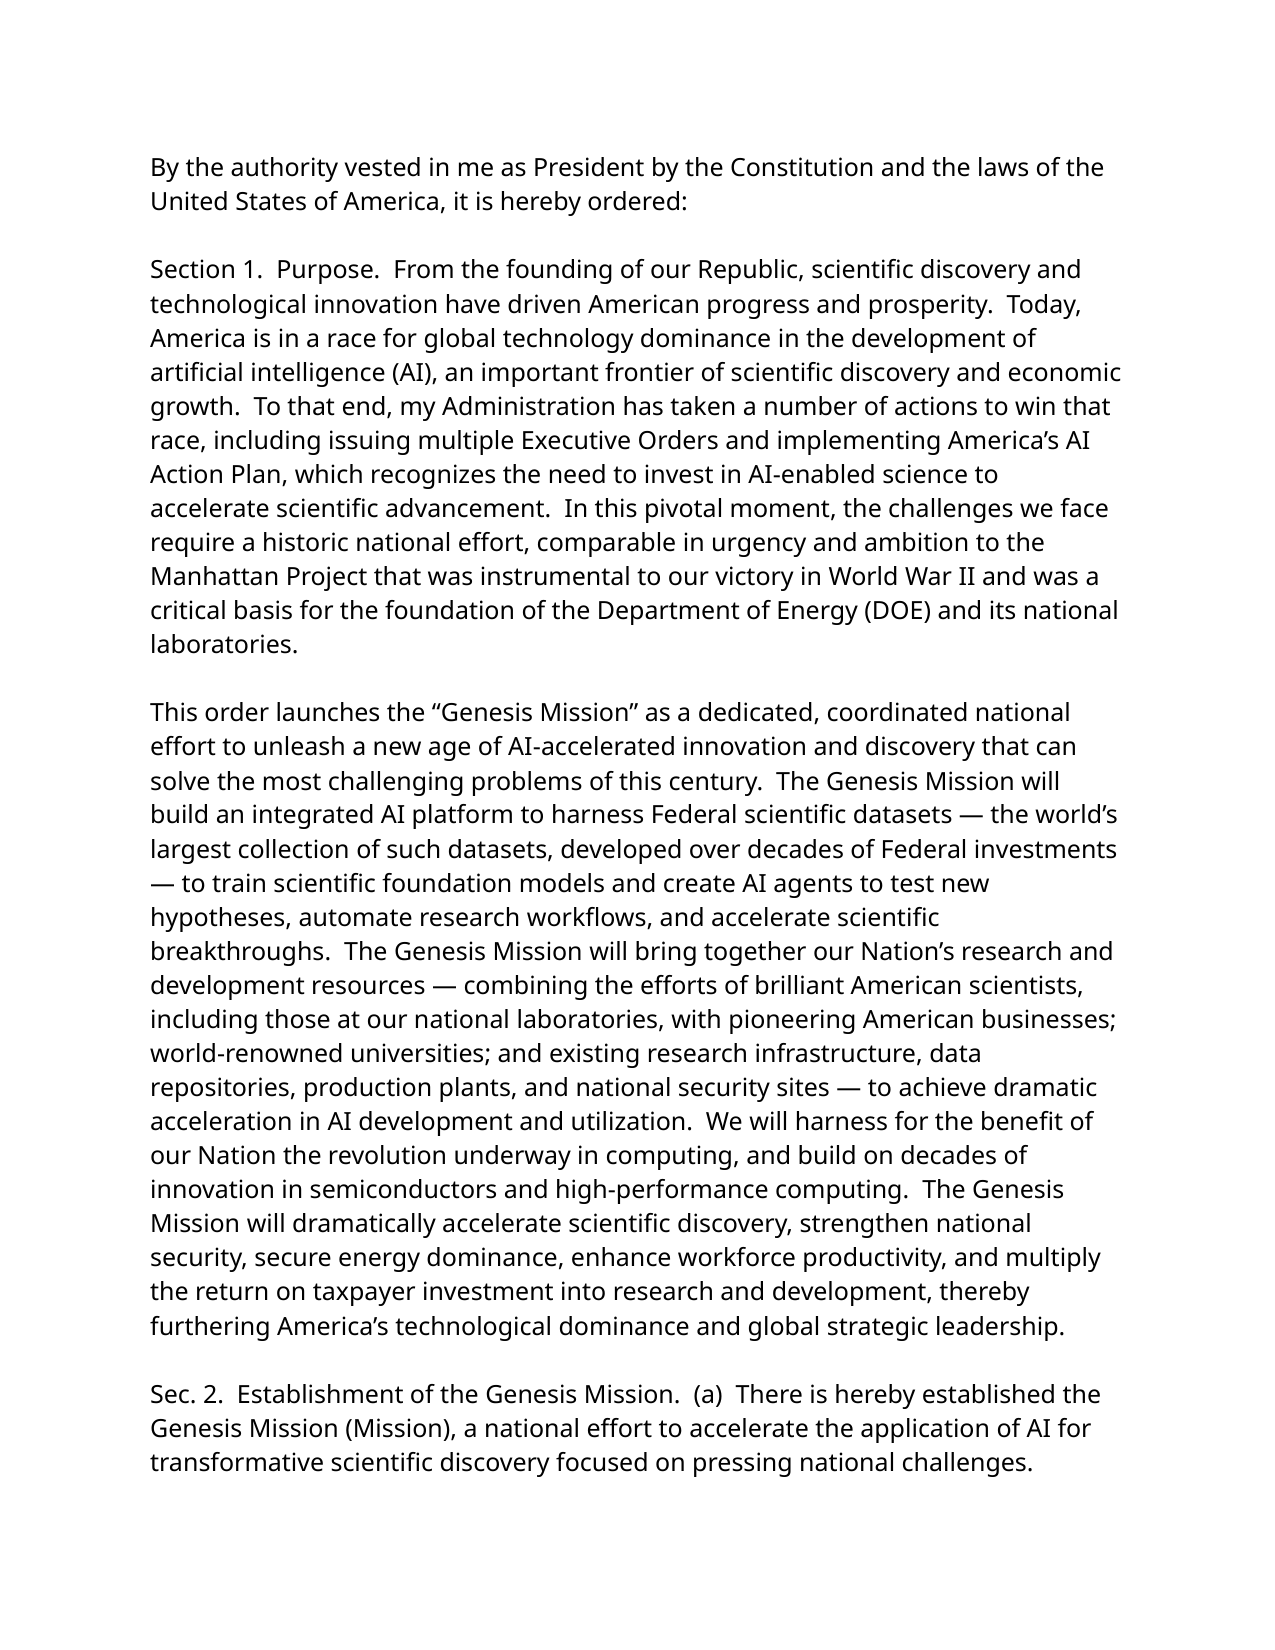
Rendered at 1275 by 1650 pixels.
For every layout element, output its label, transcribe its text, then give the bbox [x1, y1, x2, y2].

text By the authority vested in me as President by the Constitution and the laws of the United States of America, it is hereby ordered: [150, 150, 1125, 218]
text Section 1. Purpose. From the founding of our Republic, scientific discovery and technological innovation have driven American progress and prosperity. Today, America is in a race for global technology dominance in the development of artificial intelligence (AI), an important frontier of scientific discovery and economic growth. To that end, my Administration has taken a number of actions to win that race, including issuing multiple Executive Orders and implementing America’s AI Action Plan, which recognizes the need to invest in AI-enabled science to accelerate scientific advancement. In this pivotal moment, the challenges we face require a historic national effort, comparable in urgency and ambition to the Manhattan Project that was instrumental to our victory in World War II and was a critical basis for the foundation of the Department of Energy (DOE) and its national laboratories. [150, 252, 1125, 661]
text This order launches the “Genesis Mission” as a dedicated, coordinated national effort to unleash a new age of AI‑accelerated innovation and discovery that can solve the most challenging problems of this century. The Genesis Mission will build an integrated AI platform to harness Federal scientific datasets — the world’s largest collection of such datasets, developed over decades of Federal investments — to train scientific foundation models and create AI agents to test new hypotheses, automate research workflows, and accelerate scientific breakthroughs. The Genesis Mission will bring together our Nation’s research and development resources — combining the efforts of brilliant American scientists, including those at our national laboratories, with pioneering American businesses; world-renowned universities; and existing research infrastructure, data repositories, production plants, and national security sites — to achieve dramatic acceleration in AI development and utilization. We will harness for the benefit of our Nation the revolution underway in computing, and build on decades of innovation in semiconductors and high-performance computing. The Genesis Mission will dramatically accelerate scientific discovery, strengthen national security, secure energy dominance, enhance workforce productivity, and multiply the return on taxpayer investment into research and development, thereby furthering America’s technological dominance and global strategic leadership. [150, 695, 1125, 1342]
text Sec. 2. Establishment of the Genesis Mission. (a) There is hereby established the Genesis Mission (Mission), a national effort to accelerate the application of AI for transformative scientific discovery focused on pressing national challenges. [150, 1376, 1125, 1478]
